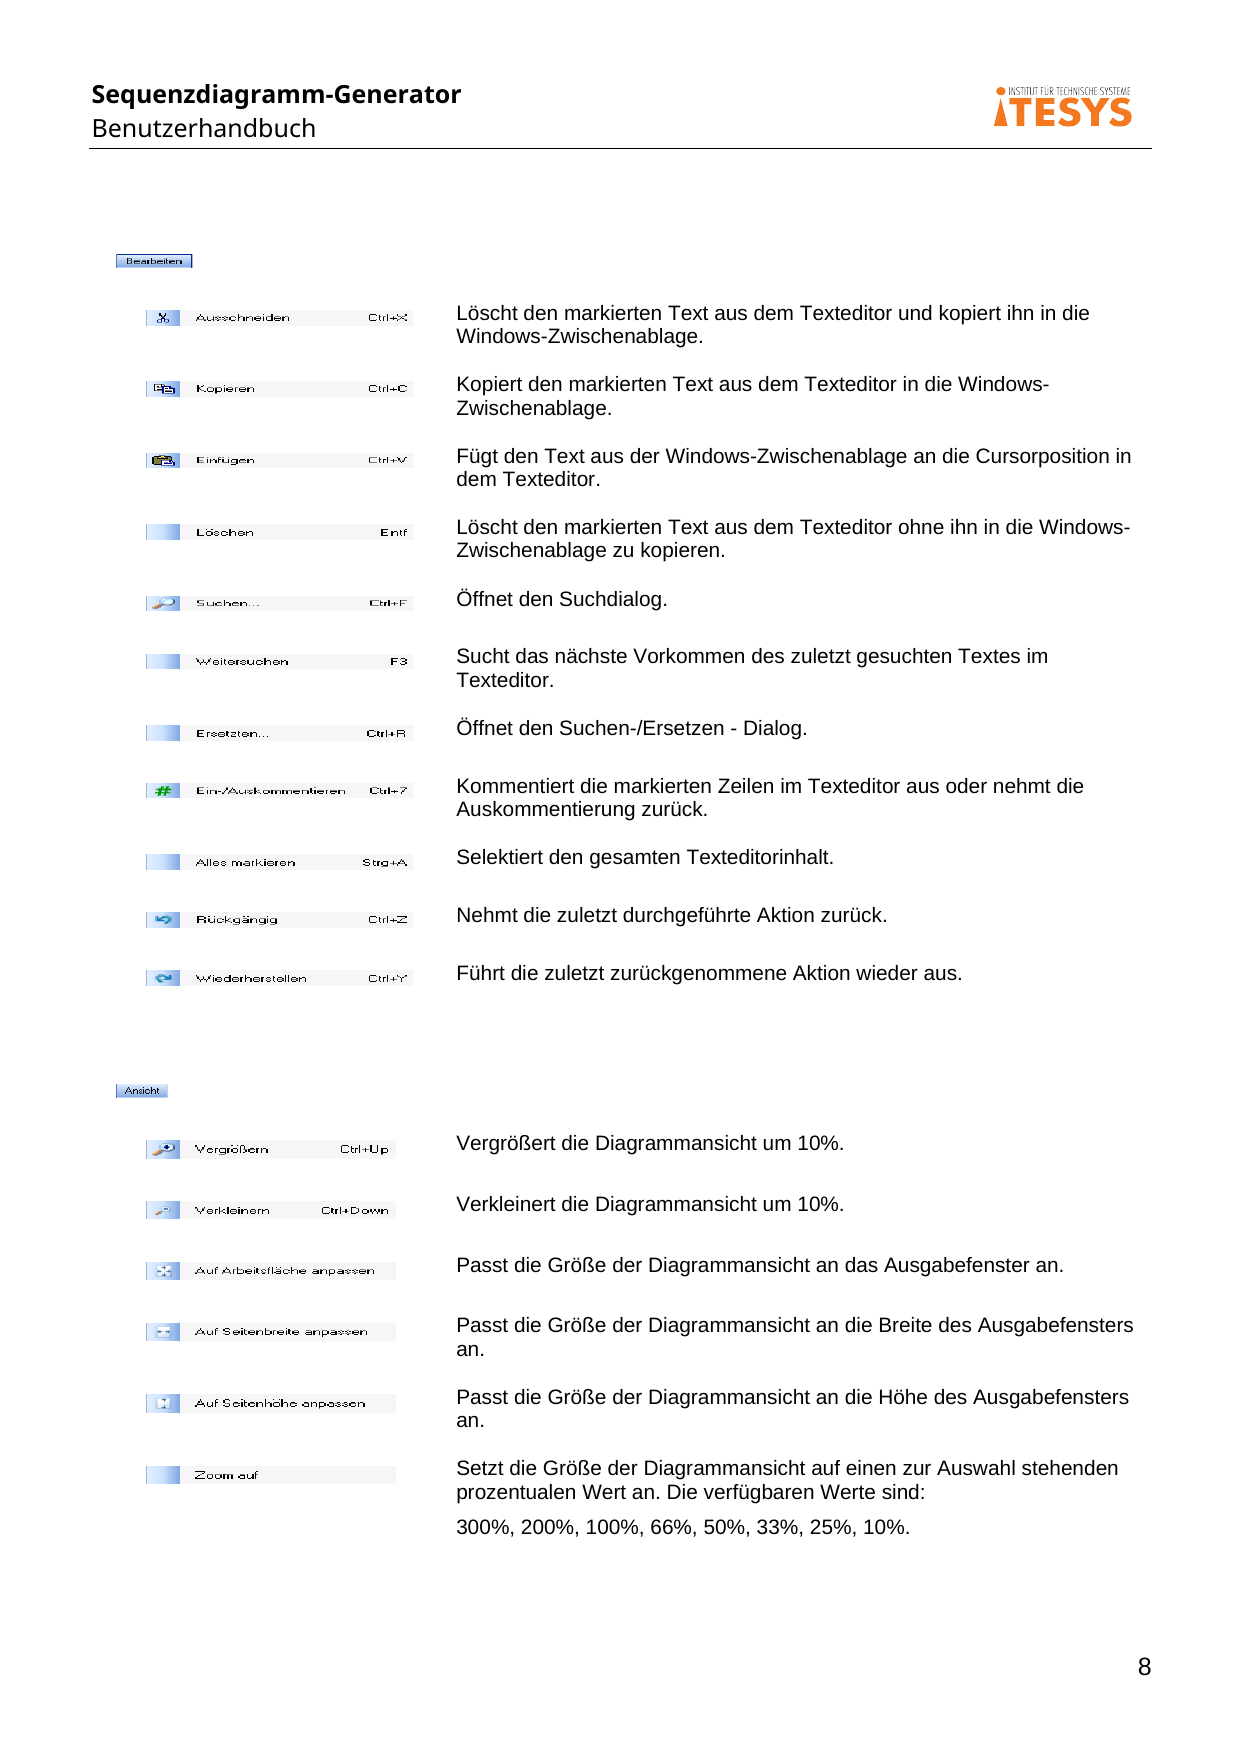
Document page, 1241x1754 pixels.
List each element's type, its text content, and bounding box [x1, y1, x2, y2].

table_cell [89, 949, 119, 1007]
table_cell [89, 432, 119, 503]
picture [116, 1084, 168, 1098]
table_cell Löscht den markierten Text aus dem Texteditor und kopiert ihn in die Windows-Zwischenablage. [445, 289, 1151, 360]
picture [146, 854, 414, 870]
table_header [89, 233, 445, 289]
picture [146, 1201, 397, 1219]
picture [146, 970, 414, 986]
table_cell [119, 949, 445, 1007]
picture [993, 85, 1133, 127]
table_cell [119, 432, 445, 503]
picture [146, 1262, 397, 1280]
picture [146, 310, 414, 326]
table_cell [119, 575, 445, 632]
picture [146, 1394, 397, 1413]
table_header [445, 233, 1151, 289]
picture [146, 783, 414, 798]
table_cell [119, 833, 445, 891]
table_cell [89, 575, 119, 632]
table_cell [89, 633, 119, 704]
table_cell [89, 289, 119, 360]
picture [146, 381, 414, 397]
table_cell Löscht den markierten Text aus dem Texteditor ohne ihn in die Windows-Zwischenablage zu kopieren. [445, 503, 1151, 575]
table_cell Fügt den Text aus der Windows-Zwischenablage an die Cursorposition in dem Texteditor. [445, 432, 1151, 503]
picture [146, 596, 414, 611]
picture [146, 1466, 397, 1484]
table_cell [89, 1119, 119, 1180]
table_cell Vergrößert die Diagrammansicht um 10%. [445, 1119, 1151, 1180]
table_cell [119, 1445, 445, 1552]
picture [116, 254, 193, 268]
table_cell Öffnet den Suchen-/Ersetzen - Dialog. [445, 704, 1151, 762]
picture [146, 654, 414, 669]
table_cell [89, 1241, 119, 1302]
table_cell [119, 762, 445, 833]
table_cell Verkleinert die Diagrammansicht um 10%. [445, 1180, 1151, 1241]
picture [146, 1140, 397, 1159]
picture [146, 1323, 397, 1341]
table_cell [89, 762, 119, 833]
table_cell [119, 1119, 445, 1180]
table_cell Öffnet den Suchdialog. [445, 575, 1151, 632]
table_cell [89, 1180, 119, 1241]
table_cell Passt die Größe der Diagrammansicht an das Ausgabefenster an. [445, 1241, 1151, 1302]
table_header [445, 1063, 1151, 1119]
table_cell [89, 704, 119, 762]
table_cell Kommentiert die markierten Zeilen im Texteditor aus oder nehmt die Auskommentierung zurück. [445, 762, 1151, 833]
table_cell [89, 1445, 119, 1552]
picture [146, 912, 414, 928]
table_cell [89, 503, 119, 575]
table_cell [89, 1302, 119, 1373]
picture [146, 453, 414, 468]
table_cell Passt die Größe der Diagrammansicht an die Breite des Ausgabefensters an. [445, 1302, 1151, 1373]
table_cell [119, 1241, 445, 1302]
table_cell [89, 1373, 119, 1444]
table_cell Passt die Größe der Diagrammansicht an die Höhe des Ausgabefensters an. [445, 1373, 1151, 1444]
table_cell [89, 891, 119, 949]
table_cell Kopiert den markierten Text aus dem Texteditor in die Windows-Zwischenablage. [445, 360, 1151, 432]
table_cell [119, 891, 445, 949]
table_cell Nehmt die zuletzt durchgeführte Aktion zurück. [445, 891, 1151, 949]
picture [146, 524, 414, 540]
table_cell Selektiert den gesamten Texteditorinhalt. [445, 833, 1151, 891]
table_cell [119, 1180, 445, 1241]
table_cell [119, 633, 445, 704]
table_cell [119, 1302, 445, 1373]
table_cell [89, 833, 119, 891]
table_cell [119, 289, 445, 360]
table_cell [119, 704, 445, 762]
table_cell [119, 1373, 445, 1444]
table_header [89, 1063, 445, 1119]
picture [146, 725, 414, 741]
table_cell Sucht das nächste Vorkommen des zuletzt gesuchten Textes im Texteditor. [445, 633, 1151, 704]
table_cell [119, 503, 445, 575]
table_cell Setzt die Größe der Diagrammansicht auf einen zur Auswahl stehenden prozentualen Wert an. Die verfügbaren Werte sind: 300%, 200%, 100%, 66%, 50%, 33%, 25%, 10%. [445, 1445, 1151, 1552]
table_cell [119, 360, 445, 432]
table_cell [89, 360, 119, 432]
table_cell Führt die zuletzt zurückgenommene Aktion wieder aus. [445, 949, 1151, 1007]
